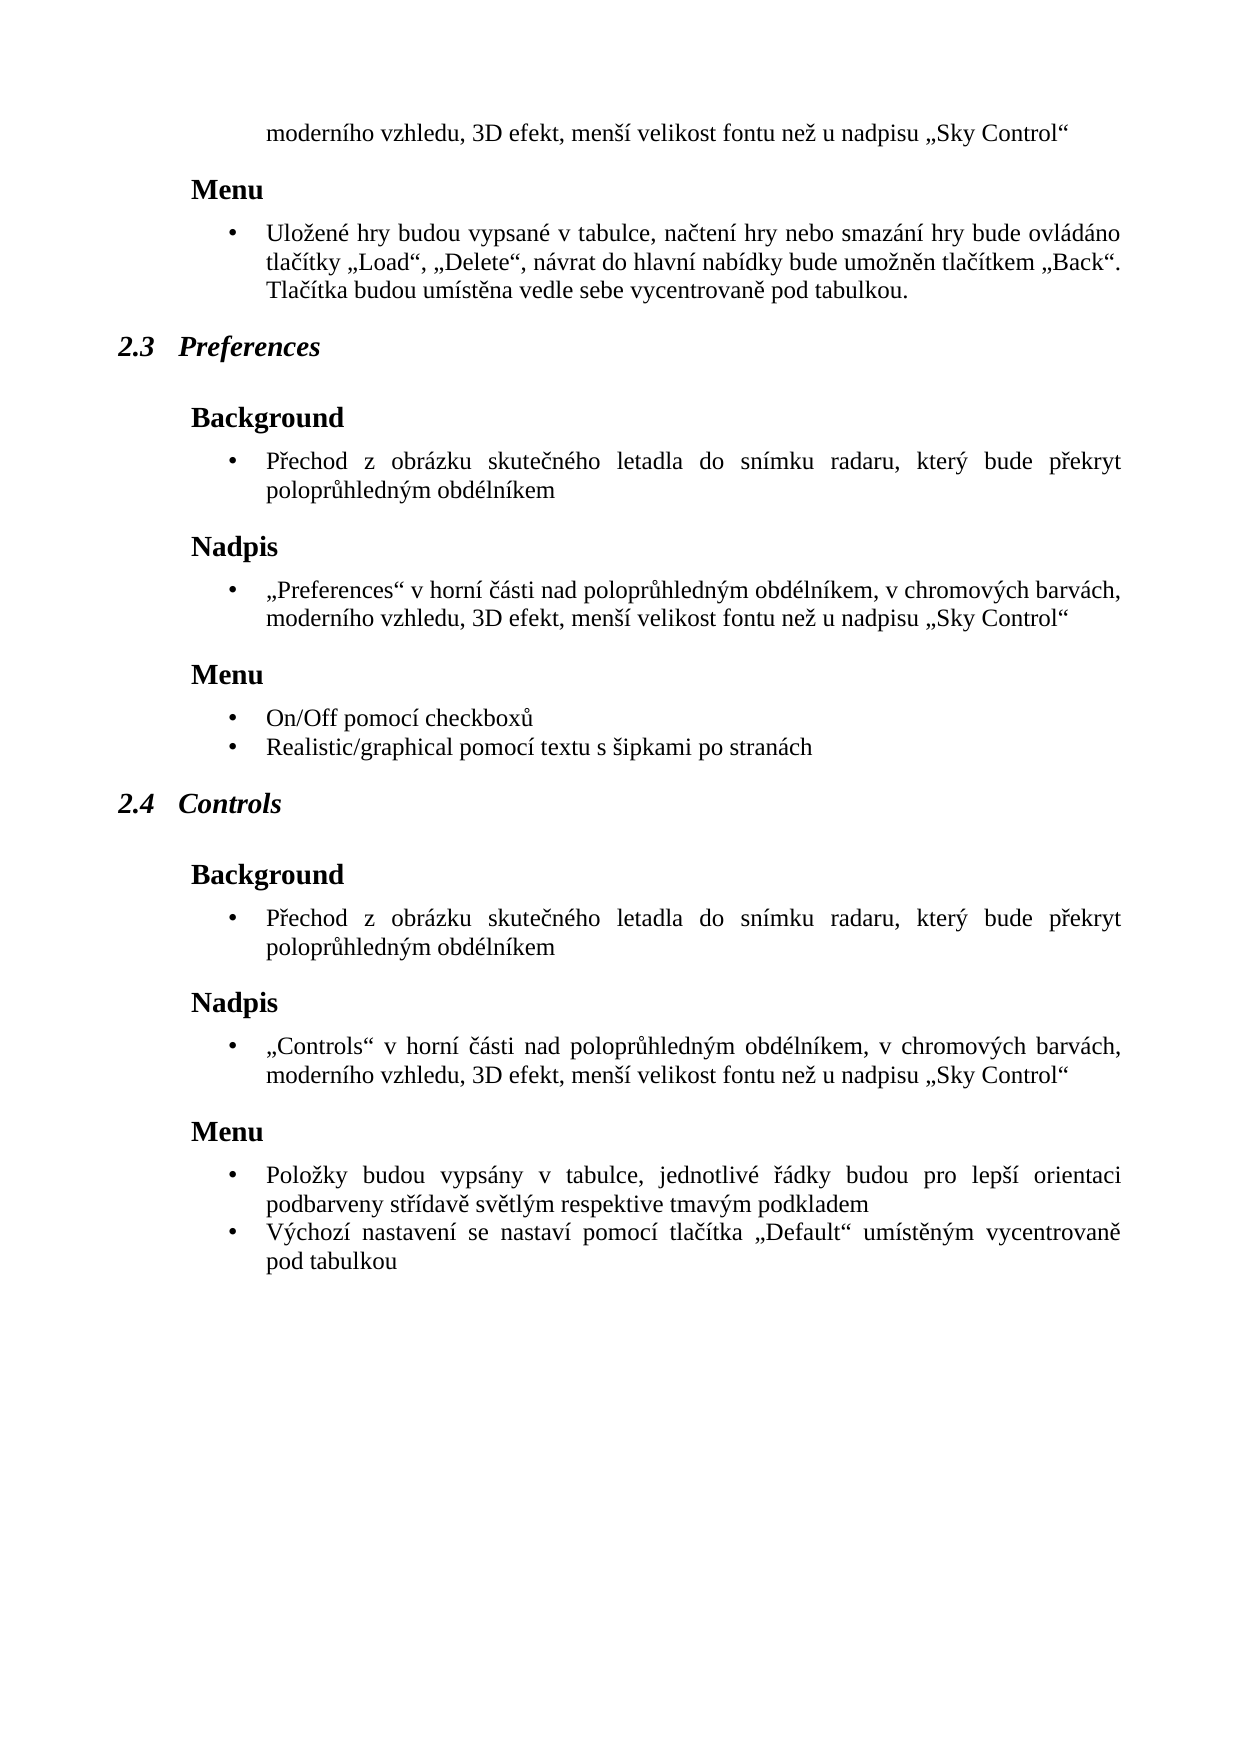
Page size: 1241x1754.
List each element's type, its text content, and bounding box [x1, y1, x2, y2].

list Realistic/graphical pomocí textu s šipkami po stranách [228, 732, 1122, 761]
list Uložené hry budou vypsané v tabulce, načtení hry nebo smazání hry bude ovládáno tlačítky „Load“, „Delete“, návrat do hlavní nabídky bude umožněn tlačítkem „Back“. Tlačítka budou umístěna vedle sebe vycentrovaně pod tabulkou. [228, 218, 1122, 304]
subtitle Background [191, 857, 1122, 890]
subtitle Controls [118, 786, 1122, 819]
subtitle Preferences [118, 329, 1122, 363]
list Přechod z obrázku skutečného letadla do snímku radaru, který bude překryt poloprůhledným obdélníkem [228, 446, 1122, 504]
subtitle ­Menu [191, 172, 1122, 205]
list Položky budou vypsány v tabulce, jednotlivé řádky budou pro lepší orientaci podbarveny střídavě světlým respektive tmavým podkladem [228, 1160, 1122, 1217]
list moderního vzhledu, 3D efekt, menší velikost fontu než u nadpisu „Sky Control“ [228, 118, 1122, 147]
list On/Off pomocí checkboxů [228, 703, 1122, 732]
list „Preferences“ v horní části nad poloprůhledným obdélníkem, v chromových barvách, moderního vzhledu, 3D efekt, menší velikost fontu než u nadpisu „Sky Control“ [228, 575, 1122, 632]
subtitle Menu [191, 657, 1122, 691]
subtitle Background [191, 400, 1122, 434]
subtitle Nadpis [191, 529, 1122, 562]
subtitle Nadpis [191, 985, 1122, 1019]
subtitle Menu [191, 1114, 1122, 1147]
list „Controls“ v horní části nad poloprůhledným obdélníkem, v chromových barvách, moderního vzhledu, 3D efekt, menší velikost fontu než u nadpisu „Sky Control“ [228, 1031, 1122, 1089]
list Přechod z obrázku skutečného letadla do snímku radaru, který bude překryt poloprůhledným obdélníkem [228, 903, 1122, 960]
list Výchozí nastavení se nastaví pomocí tlačítka „Default“ umístěným vycentrovaně pod tabulkou [228, 1217, 1122, 1275]
